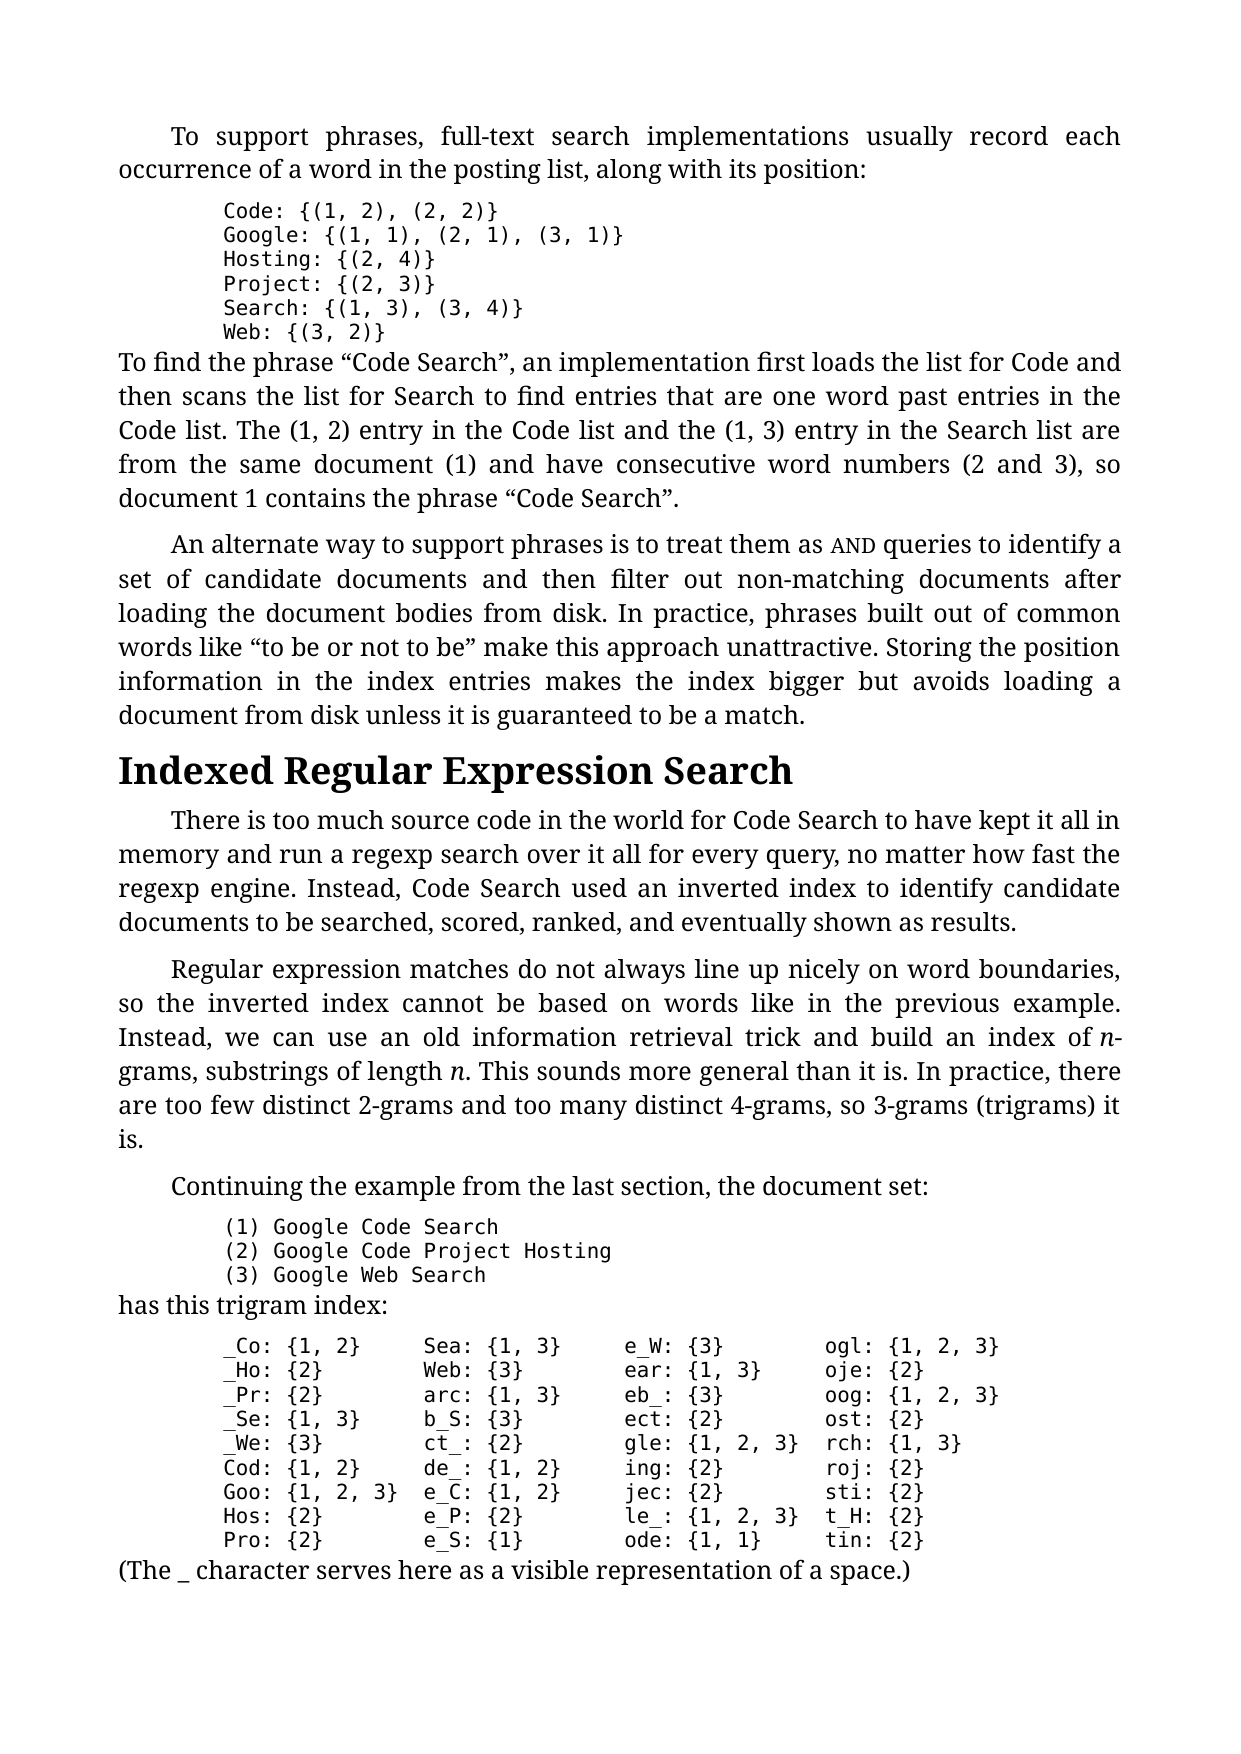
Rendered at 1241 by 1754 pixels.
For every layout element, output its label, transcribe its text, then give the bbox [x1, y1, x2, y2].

text Hos: {2} e_P: {2} le_: {1, 2, 3} t_H: {2} [223, 1504, 1017, 1528]
text Pro: {2} e_S: {1} ode: {1, 1} tin: {2} [223, 1528, 1017, 1553]
text (2) Google Code Project Hosting [223, 1239, 1017, 1263]
text Continuing the example from the last section, the document set: [118, 1168, 1122, 1202]
text Search: {(1, 3), (3, 4)} [223, 296, 1017, 320]
text To find the phrase “Code Search”, an implementation first loads the list for Code and then scans the list for Search to find entries that are one word past entries in the Code list. The (1, 2) entry in the Code list and the (1, 3) entry in the Search list are from the same document (1) and have consecutive word numbers (2 and 3), so document 1 contains the phrase “Code Search”. [118, 344, 1122, 515]
text (1) Google Code Search [223, 1215, 1017, 1239]
text Code: {(1, 2), (2, 2)} [223, 199, 1017, 223]
text _Se: {1, 3} b_S: {3} ect: {2} ost: {2} [223, 1407, 1017, 1431]
text _Pr: {2} arc: {1, 3} eb_: {3} oog: {1, 2, 3} [223, 1383, 1017, 1407]
text (The _ character serves here as a visible representation of a space.) [118, 1553, 1122, 1587]
text Google: {(1, 1), (2, 1), (3, 1)} [223, 223, 1017, 247]
text Web: {(3, 2)} [223, 320, 1017, 344]
subtitle Indexed Regular Expression Search [118, 744, 1122, 795]
text Project: {(2, 3)} [223, 272, 1017, 296]
text An alternate way to support phrases is to treat them as AND queries to identify a set of candidate documents and then filter out non-matching documents after loading the document bodies from disk. In practice, phrases built out of common words like “to be or not to be” make this approach unattractive. Storing the position information in the index entries makes the index bigger but avoids loading a document from disk unless it is guaranteed to be a match. [118, 527, 1122, 732]
text Regular expression matches do not always line up nicely on word boundaries, so the inverted index cannot be based on words like in the previous example. Instead, we can use an old information retrieval trick and build an index of n-grams, substrings of length n. This sounds more general than it is. In practice, there are too few distinct 2-grams and too many distinct 4-grams, so 3-grams (trigrams) it is. [118, 951, 1122, 1156]
text Hosting: {(2, 4)} [223, 247, 1017, 272]
text _Ho: {2} Web: {3} ear: {1, 3} oje: {2} [223, 1358, 1017, 1383]
text Goo: {1, 2, 3} e_C: {1, 2} jec: {2} sti: {2} [223, 1480, 1017, 1504]
text _Co: {1, 2} Sea: {1, 3} e_W: {3} ogl: {1, 2, 3} [223, 1334, 1017, 1358]
text To support phrases, full-text search implementations usually record each occurrence of a word in the posting list, along with its position: [118, 118, 1122, 186]
text There is too much source code in the world for Code Search to have kept it all in memory and run a regexp search over it all for every query, no matter how fast the regexp engine. Instead, Code Search used an inverted index to identify candidate documents to be searched, scored, ranked, and eventually shown as results. [118, 803, 1122, 939]
text Cod: {1, 2} de_: {1, 2} ing: {2} roj: {2} [223, 1456, 1017, 1480]
text (3) Google Web Search [223, 1263, 1017, 1288]
text has this trigram index: [118, 1288, 1122, 1322]
text _We: {3} ct_: {2} gle: {1, 2, 3} rch: {1, 3} [223, 1431, 1017, 1456]
